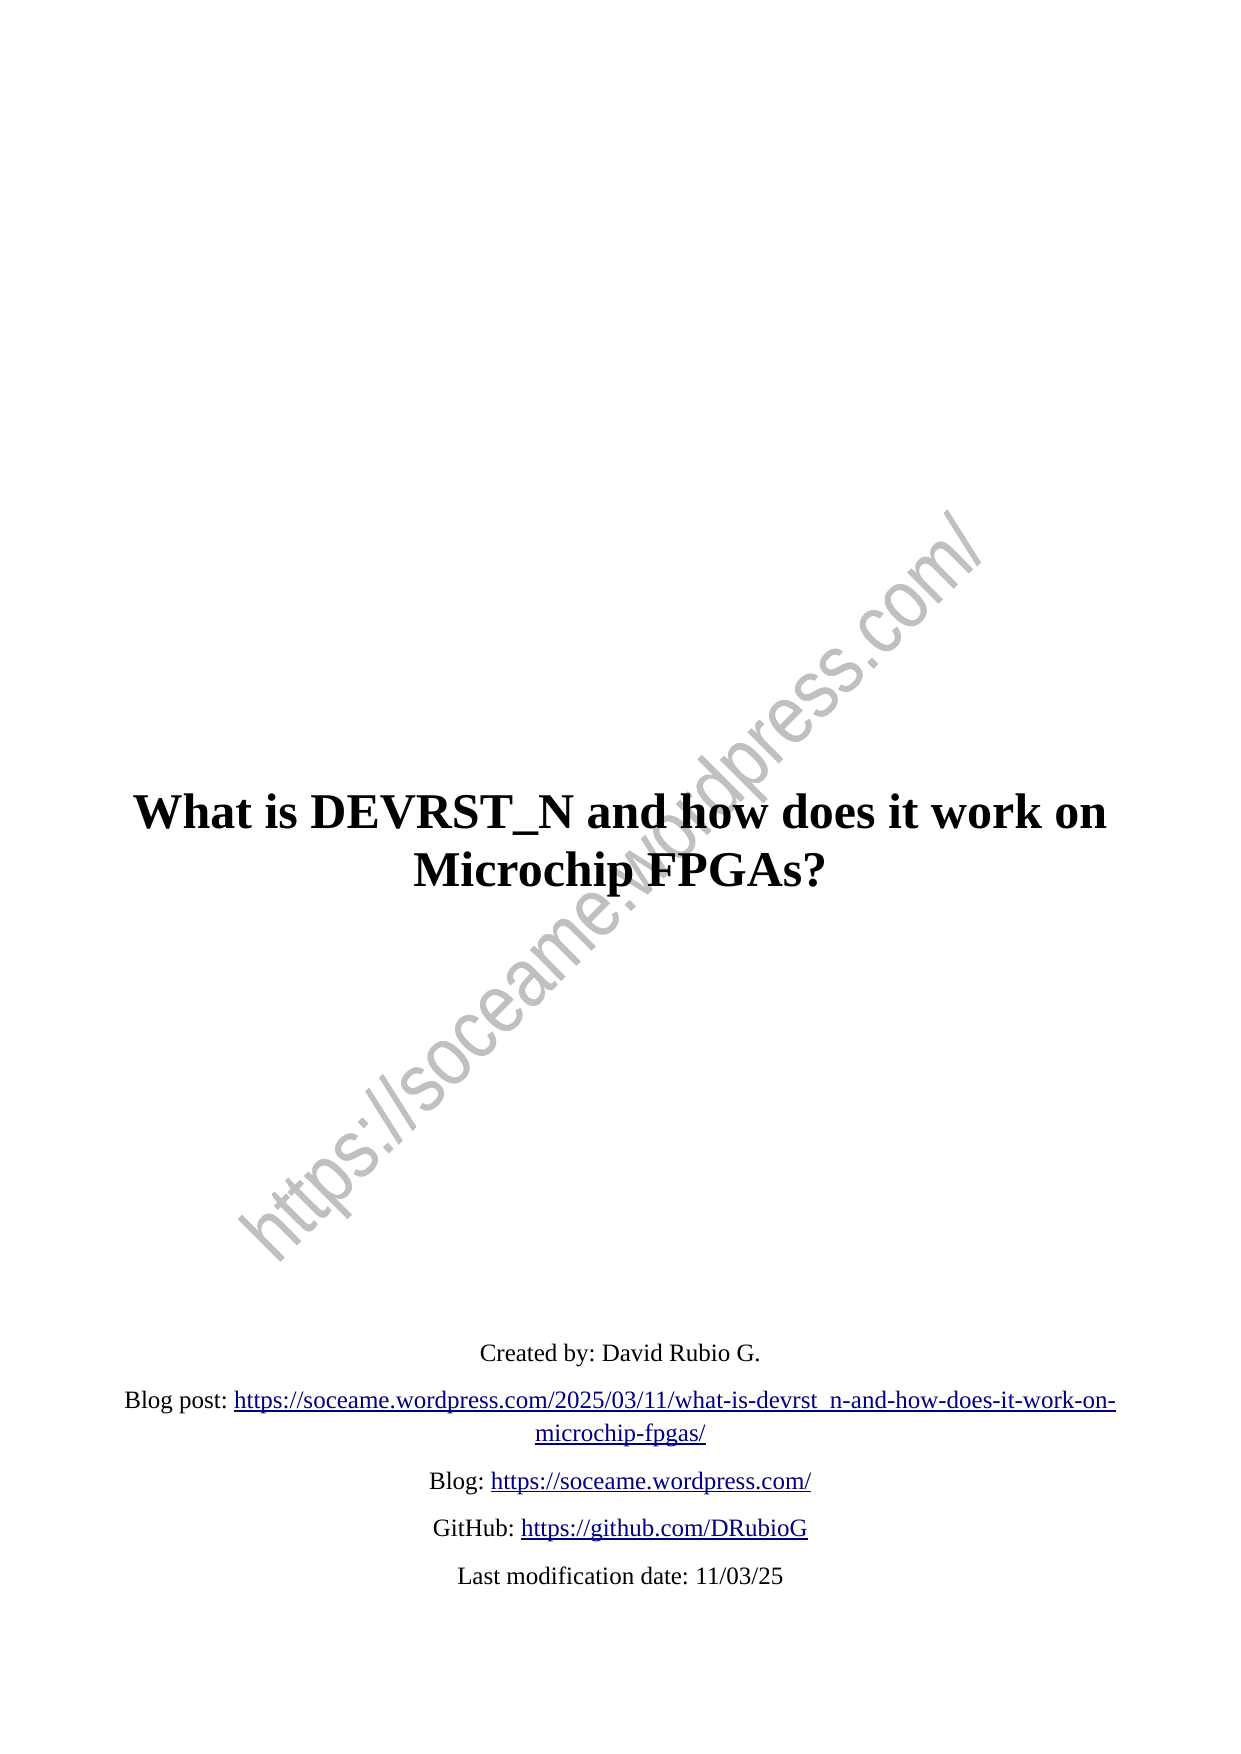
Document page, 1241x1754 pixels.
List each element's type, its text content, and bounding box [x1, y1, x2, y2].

text GitHub: https://github.com/DRubioG [118, 1513, 1122, 1542]
text Created by: David Rubio G. [118, 1338, 1122, 1366]
text Blog: https://soceame.wordpress.com/ [118, 1466, 1122, 1495]
text Last modification date: 11/03/25 [118, 1561, 1122, 1590]
text Blog post: https://soceame.wordpress.com/2025/03/11/what-is-devrst_n-and-how-does-it-work-on-microchip-fpgas/ [118, 1385, 1122, 1447]
subtitle What is DEVRST_N and how does it work on Microchip FPGAs? [118, 782, 1122, 897]
